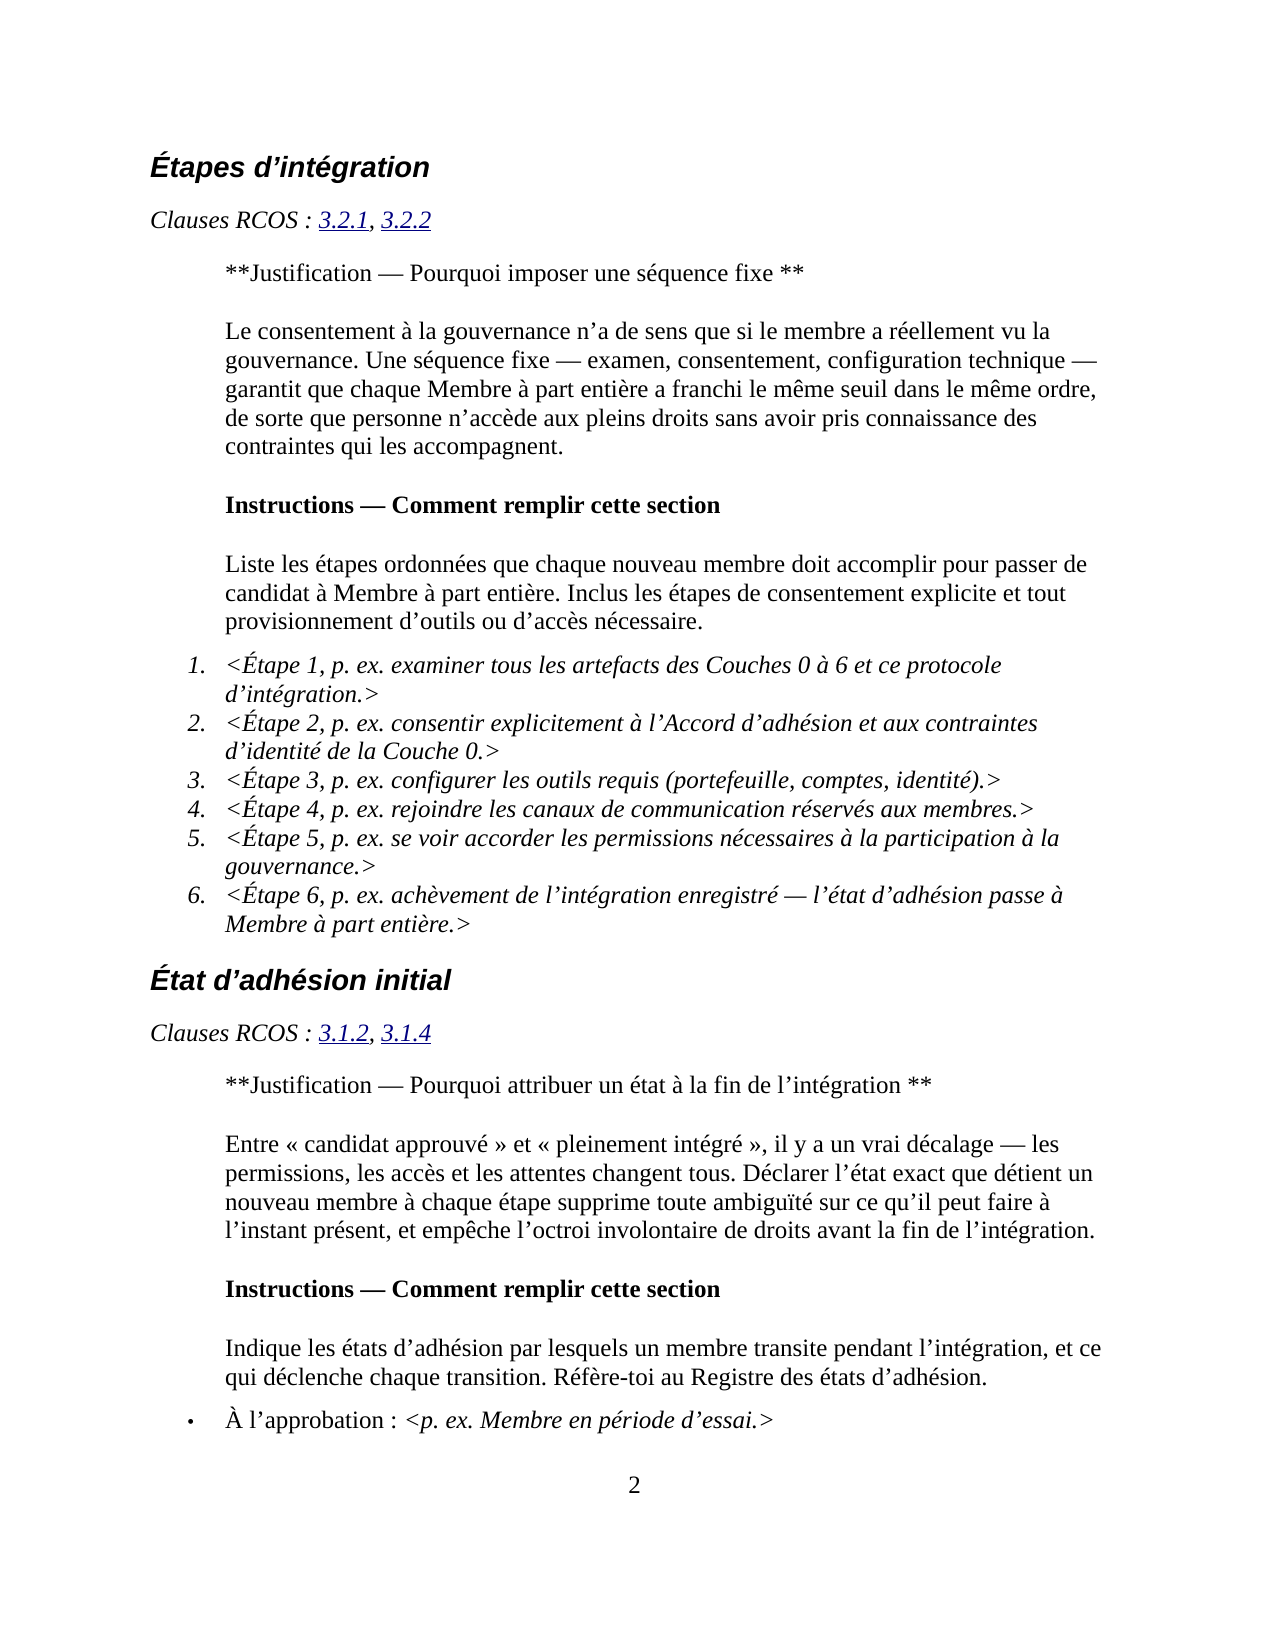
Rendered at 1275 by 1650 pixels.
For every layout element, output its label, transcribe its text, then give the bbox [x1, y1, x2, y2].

text Le consentement à la gouvernance n’a de sens que si le membre a réellement vu la gouvernance. Une séquence fixe — examen, consentement, configuration technique — garantit que chaque Membre à part entière a franchi le même seuil dans le même ordre, de sorte que personne n’accède aux pleins droits sans avoir pris connaissance des contraintes qui les accompagnent. [225, 316, 1125, 460]
list <Étape 4, p. ex. rejoindre les canaux de communication réservés aux membres.> [187, 794, 1125, 823]
subtitle État d’adhésion initial [150, 963, 1125, 996]
text **Justification — Pourquoi attribuer un état à la fin de l’intégration ** [225, 1070, 1125, 1099]
list <Étape 6, p. ex. achèvement de l’intégration enregistré — l’état d’adhésion passe à Membre à part entière.> [187, 880, 1125, 938]
list <Étape 3, p. ex. configurer les outils requis (portefeuille, comptes, identité).> [187, 765, 1125, 794]
list <Étape 5, p. ex. se voir accorder les permissions nécessaires à la participation à la gouvernance.> [187, 823, 1125, 880]
list <Étape 1, p. ex. examiner tous les artefacts des Couches 0 à 6 et ce protocole d’intégration.> [187, 650, 1125, 708]
text Indique les états d’adhésion par lesquels un membre transite pendant l’intégration, et ce qui déclenche chaque transition. Réfère-toi au Registre des états d’adhésion. [225, 1333, 1125, 1390]
subtitle Étapes d’intégration [150, 150, 1125, 183]
text **Justification — Pourquoi imposer une séquence fixe ** [225, 258, 1125, 286]
list À l’approbation : <p. ex. Membre en période d’essai.> [187, 1405, 1125, 1434]
list <Étape 2, p. ex. consentir explicitement à l’Accord d’adhésion et aux contraintes d’identité de la Couche 0.> [187, 708, 1125, 765]
text Entre « candidat approuvé » et « pleinement intégré », il y a un vrai décalage — les permissions, les accès et les attentes changent tous. Déclarer l’état exact que détient un nouveau membre à chaque étape supprime toute ambiguïté sur ce qu’il peut faire à l’instant présent, et empêche l’octroi involontaire de droits avant la fin de l’intégration. [225, 1129, 1125, 1244]
text Instructions — Comment remplir cette section [225, 490, 1125, 519]
text Instructions — Comment remplir cette section [225, 1274, 1125, 1303]
text Clauses RCOS : 3.1.2, 3.1.4 [150, 1018, 1125, 1046]
text Clauses RCOS : 3.2.1, 3.2.2 [150, 205, 1125, 234]
text Liste les étapes ordonnées que chaque nouveau membre doit accomplir pour passer de candidat à Membre à part entière. Inclus les étapes de consentement explicite et tout provisionnement d’outils ou d’accès nécessaire. [225, 549, 1125, 635]
